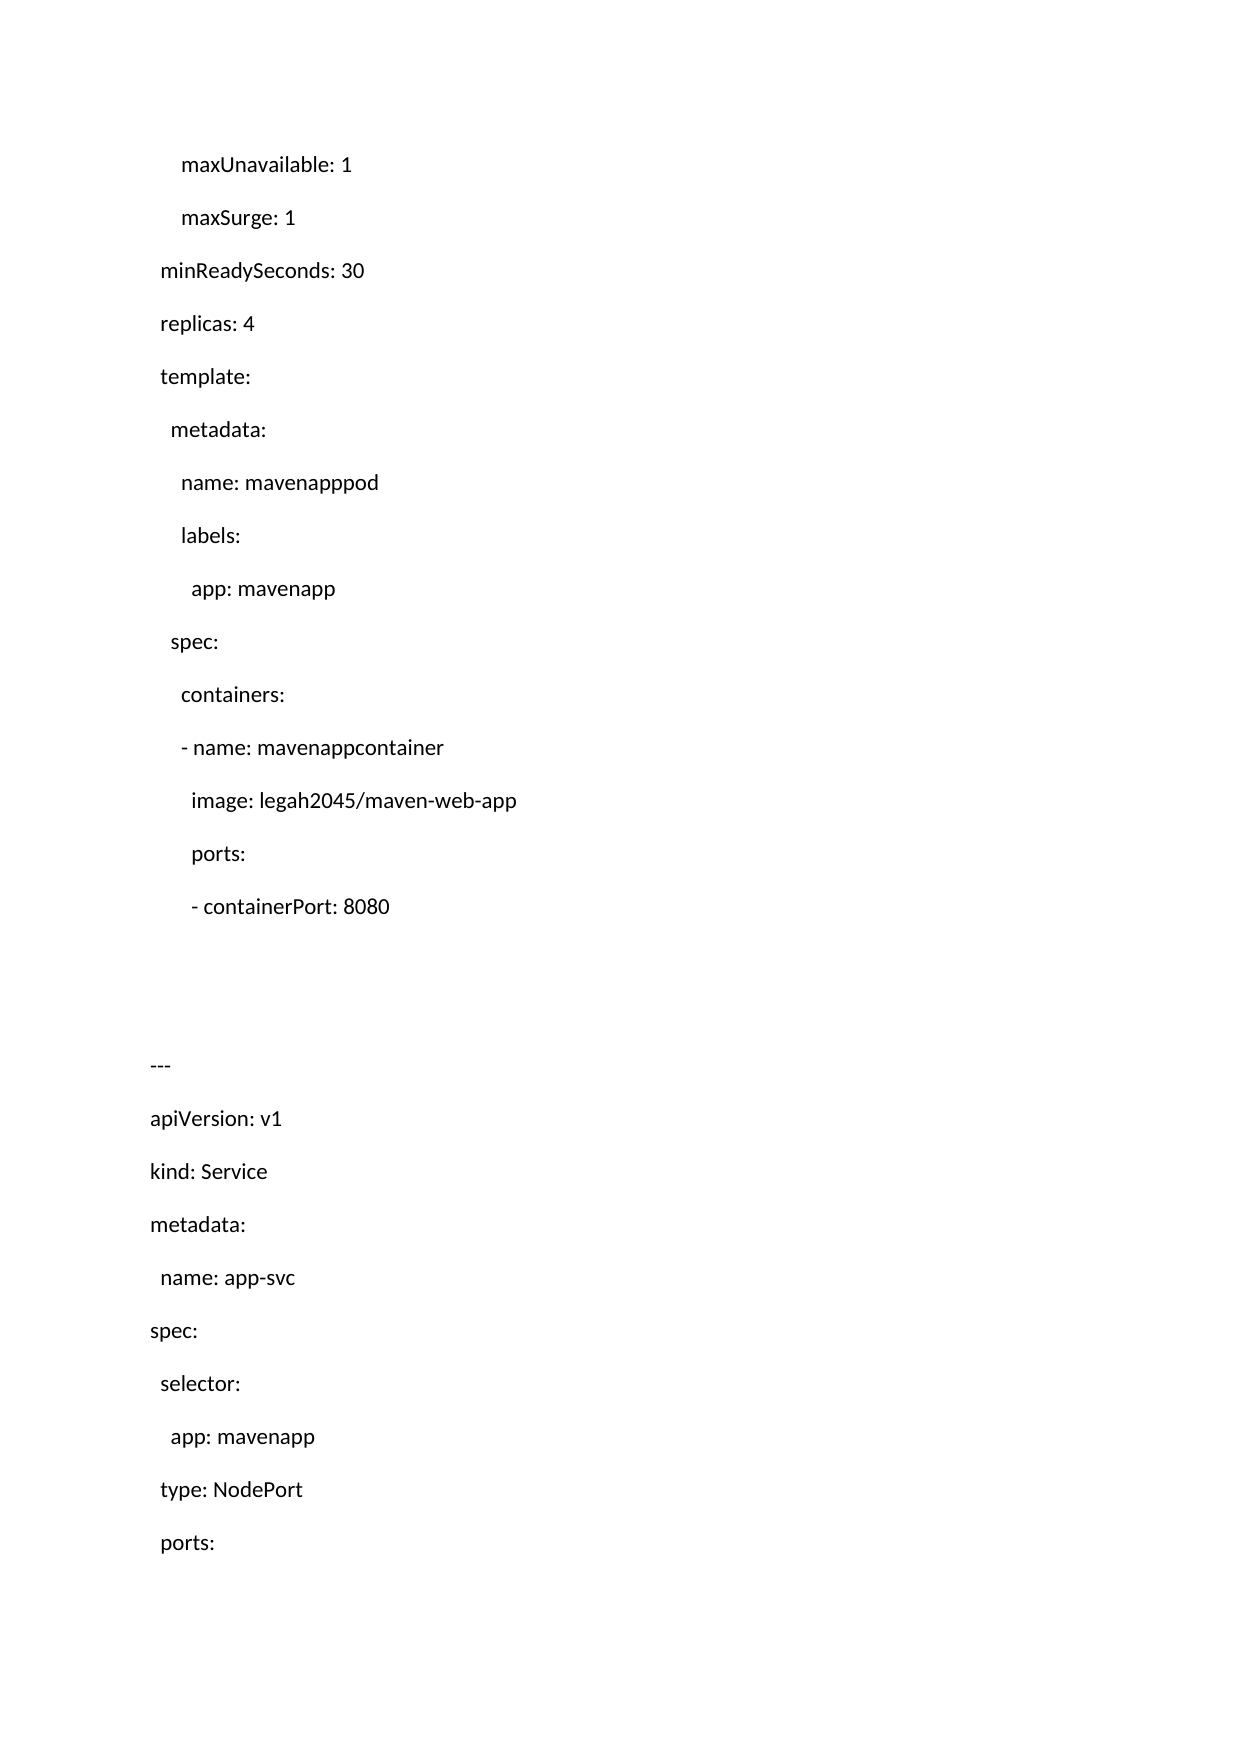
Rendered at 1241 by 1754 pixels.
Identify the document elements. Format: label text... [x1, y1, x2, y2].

text - name: mavenappcontainer [150, 733, 1090, 761]
text metadata: [150, 415, 1090, 443]
text template: [150, 362, 1090, 390]
text containers: [150, 680, 1090, 708]
text image: legah2045/maven-web-app [150, 786, 1090, 814]
text minReadySeconds: 30 [150, 256, 1090, 284]
text spec: [150, 627, 1090, 655]
text kind: Service [150, 1157, 1090, 1185]
text name: mavenapppod [150, 468, 1090, 496]
text type: NodePort [150, 1476, 1090, 1503]
text selector: [150, 1369, 1090, 1397]
text maxSurge: 1 [150, 203, 1090, 231]
text replicas: 4 [150, 309, 1090, 337]
text metadata: [150, 1210, 1090, 1238]
text name: app-svc [150, 1263, 1090, 1291]
text app: mavenapp [150, 1422, 1090, 1451]
text --- [150, 1051, 1090, 1079]
text spec: [150, 1316, 1090, 1344]
text maxUnavailable: 1 [150, 150, 1090, 178]
text app: mavenapp [150, 574, 1090, 602]
text ports: [150, 839, 1090, 867]
text apiVersion: v1 [150, 1104, 1090, 1132]
text labels: [150, 521, 1090, 549]
text ports: [150, 1528, 1090, 1557]
text - containerPort: 8080 [150, 892, 1090, 920]
